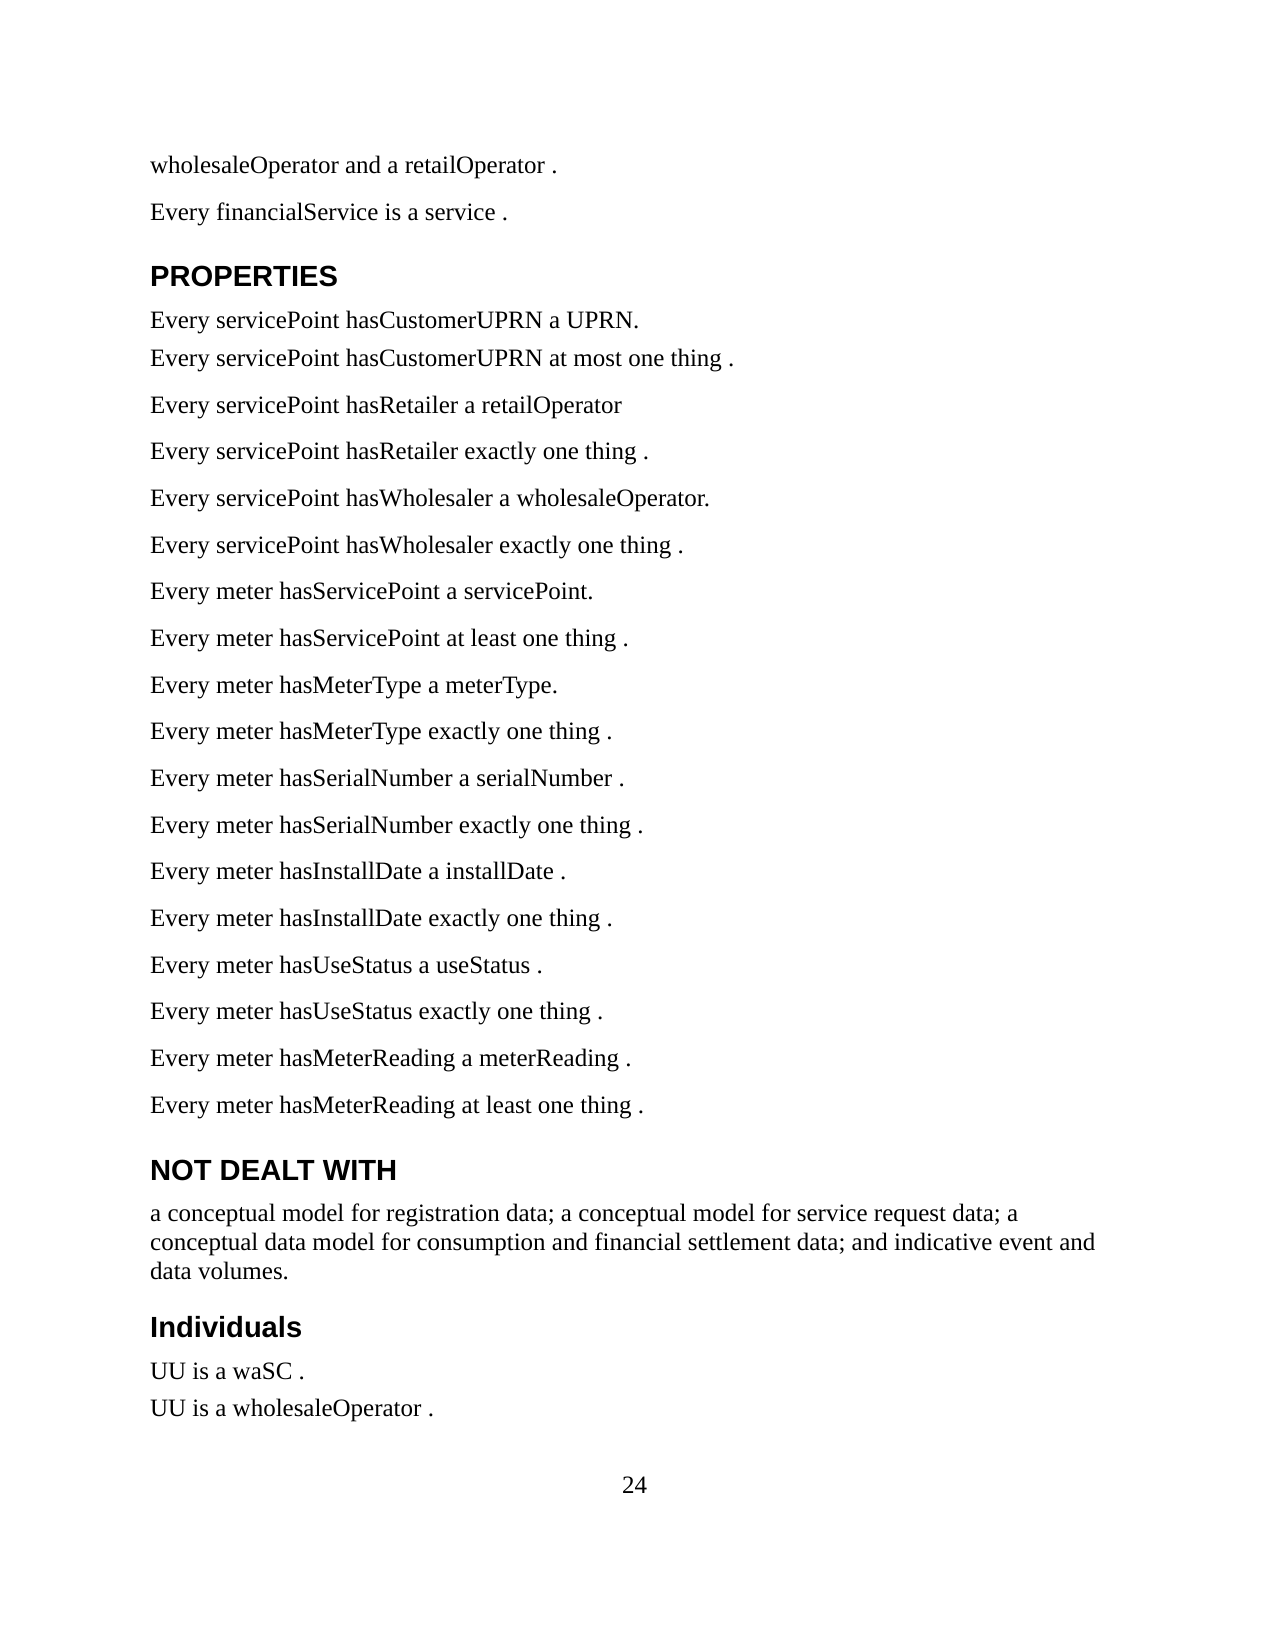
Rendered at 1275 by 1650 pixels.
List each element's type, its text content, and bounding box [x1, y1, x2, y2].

text Every meter hasMeterReading a meterReading . [150, 1043, 1125, 1072]
text Every meter hasSerialNumber exactly one thing . [150, 810, 1125, 838]
text Every servicePoint hasCustomerUPRN a UPRN. [150, 305, 1125, 334]
text Every servicePoint hasWholesaler exactly one thing . [150, 530, 1125, 558]
text Every servicePoint hasCustomerUPRN at most one thing . [150, 343, 1125, 372]
text Every meter hasUseStatus a useStatus . [150, 950, 1125, 978]
text Every meter hasSerialNumber a serialNumber . [150, 763, 1125, 792]
text Every financialService is a service . [150, 197, 1125, 225]
text UU is a wholesaleOperator . [150, 1393, 1125, 1422]
text Every meter hasInstallDate exactly one thing . [150, 903, 1125, 932]
text Every meter hasUseStatus exactly one thing . [150, 996, 1125, 1025]
text Every meter hasMeterType a meterType. [150, 670, 1125, 698]
subtitle NOT DEALT WITH [150, 1152, 1125, 1186]
text a conceptual model for registration data; a conceptual model for service request data; a conceptual data model for consumption and financial settlement data; and indicative event and data volumes. [150, 1198, 1125, 1285]
subtitle PROPERTIES [150, 259, 1125, 293]
text Every meter hasInstallDate a installDate . [150, 856, 1125, 885]
text Every meter hasMeterType exactly one thing . [150, 716, 1125, 745]
text Every meter hasMeterReading at least one thing . [150, 1090, 1125, 1118]
text wholesaleOperator and a retailOperator . [150, 150, 1125, 179]
text Every servicePoint hasRetailer a retailOperator [150, 390, 1125, 418]
subtitle Individuals [150, 1310, 1125, 1343]
text Every servicePoint hasRetailer exactly one thing . [150, 436, 1125, 465]
text UU is a waSC . [150, 1356, 1125, 1384]
text Every meter hasServicePoint at least one thing . [150, 623, 1125, 652]
text Every meter hasServicePoint a servicePoint. [150, 576, 1125, 605]
text Every servicePoint hasWholesaler a wholesaleOperator. [150, 483, 1125, 512]
